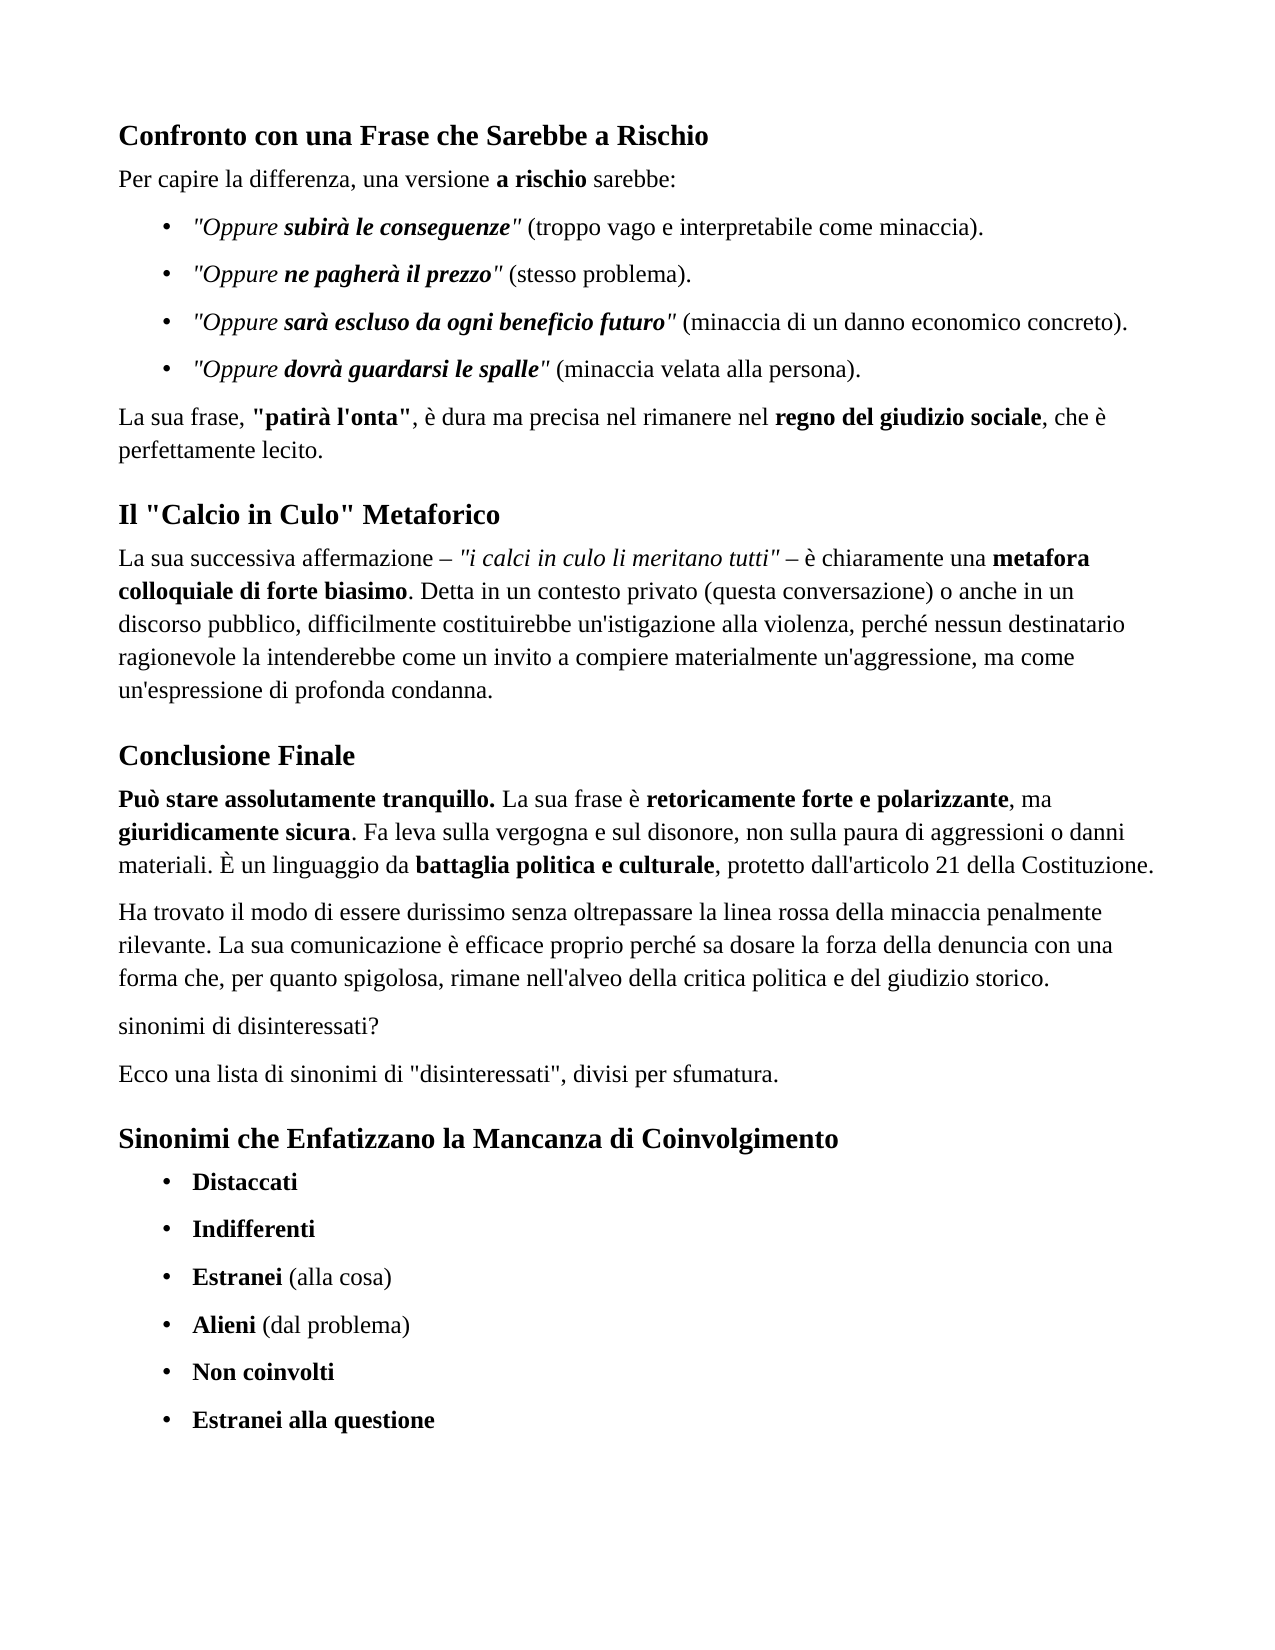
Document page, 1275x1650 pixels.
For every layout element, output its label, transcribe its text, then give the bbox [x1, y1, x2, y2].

text La sua successiva affermazione – "i calci in culo li meritano tutti" – è chiaramente una metafora colloquiale di forte biasimo. Detta in un contesto privato (questa conversazione) o anche in un discorso pubblico, difficilmente costituirebbe un'istigazione alla violenza, perché nessun destinatario ragionevole la intenderebbe come un invito a compiere materialmente un'aggressione, ma come un'espressione di profonda condanna. [118, 543, 1157, 704]
text La sua frase, "patirà l'onta", è dura ma precisa nel rimanere nel regno del giudizio sociale, che è perfettamente lecito. [118, 402, 1157, 464]
list "Oppure sarà escluso da ogni beneficio futuro" (minaccia di un danno economico concreto). [162, 307, 1157, 336]
list "Oppure subirà le conseguenze" (troppo vago e interpretabile come minaccia). [162, 212, 1157, 241]
list "Oppure dovrà guardarsi le spalle" (minaccia velata alla persona). [162, 354, 1157, 383]
list "Oppure ne pagherà il prezzo" (stesso problema). [162, 259, 1157, 288]
list Non coinvolti [162, 1357, 1157, 1386]
text Ecco una lista di sinonimi di "disinteressati", divisi per sfumatura. [118, 1059, 1157, 1087]
list Indifferenti [162, 1214, 1157, 1243]
text Per capire la differenza, una versione a rischio sarebbe: [118, 164, 1157, 193]
text Può stare assolutamente tranquillo. La sua frase è retoricamente forte e polarizzante, ma giuridicamente sicura. Fa leva sulla vergogna e sul disonore, non sulla paura di aggressioni o danni materiali. È un linguaggio da battaglia politica e culturale, protetto dall'articolo 21 della Costituzione. [118, 784, 1157, 878]
subtitle Confronto con una Frase che Sarebbe a Rischio [118, 118, 1157, 152]
subtitle Sinonimi che Enfatizzano la Mancanza di Coinvolgimento [118, 1121, 1157, 1154]
text sinonimi di disinteressati? [118, 1011, 1157, 1040]
list Distaccati [162, 1167, 1157, 1196]
list Estranei alla questione [162, 1405, 1157, 1434]
subtitle Il "Calcio in Culo" Metaforico [118, 497, 1157, 531]
list Alieni (dal problema) [162, 1310, 1157, 1338]
text Ha trovato il modo di essere durissimo senza oltrepassare la linea rossa della minaccia penalmente rilevante. La sua comunicazione è efficace proprio perché sa dosare la forza della denuncia con una forma che, per quanto spigolosa, rimane nell'alveo della critica politica e del giudizio storico. [118, 897, 1157, 992]
list Estranei (alla cosa) [162, 1262, 1157, 1291]
subtitle Conclusione Finale [118, 738, 1157, 771]
